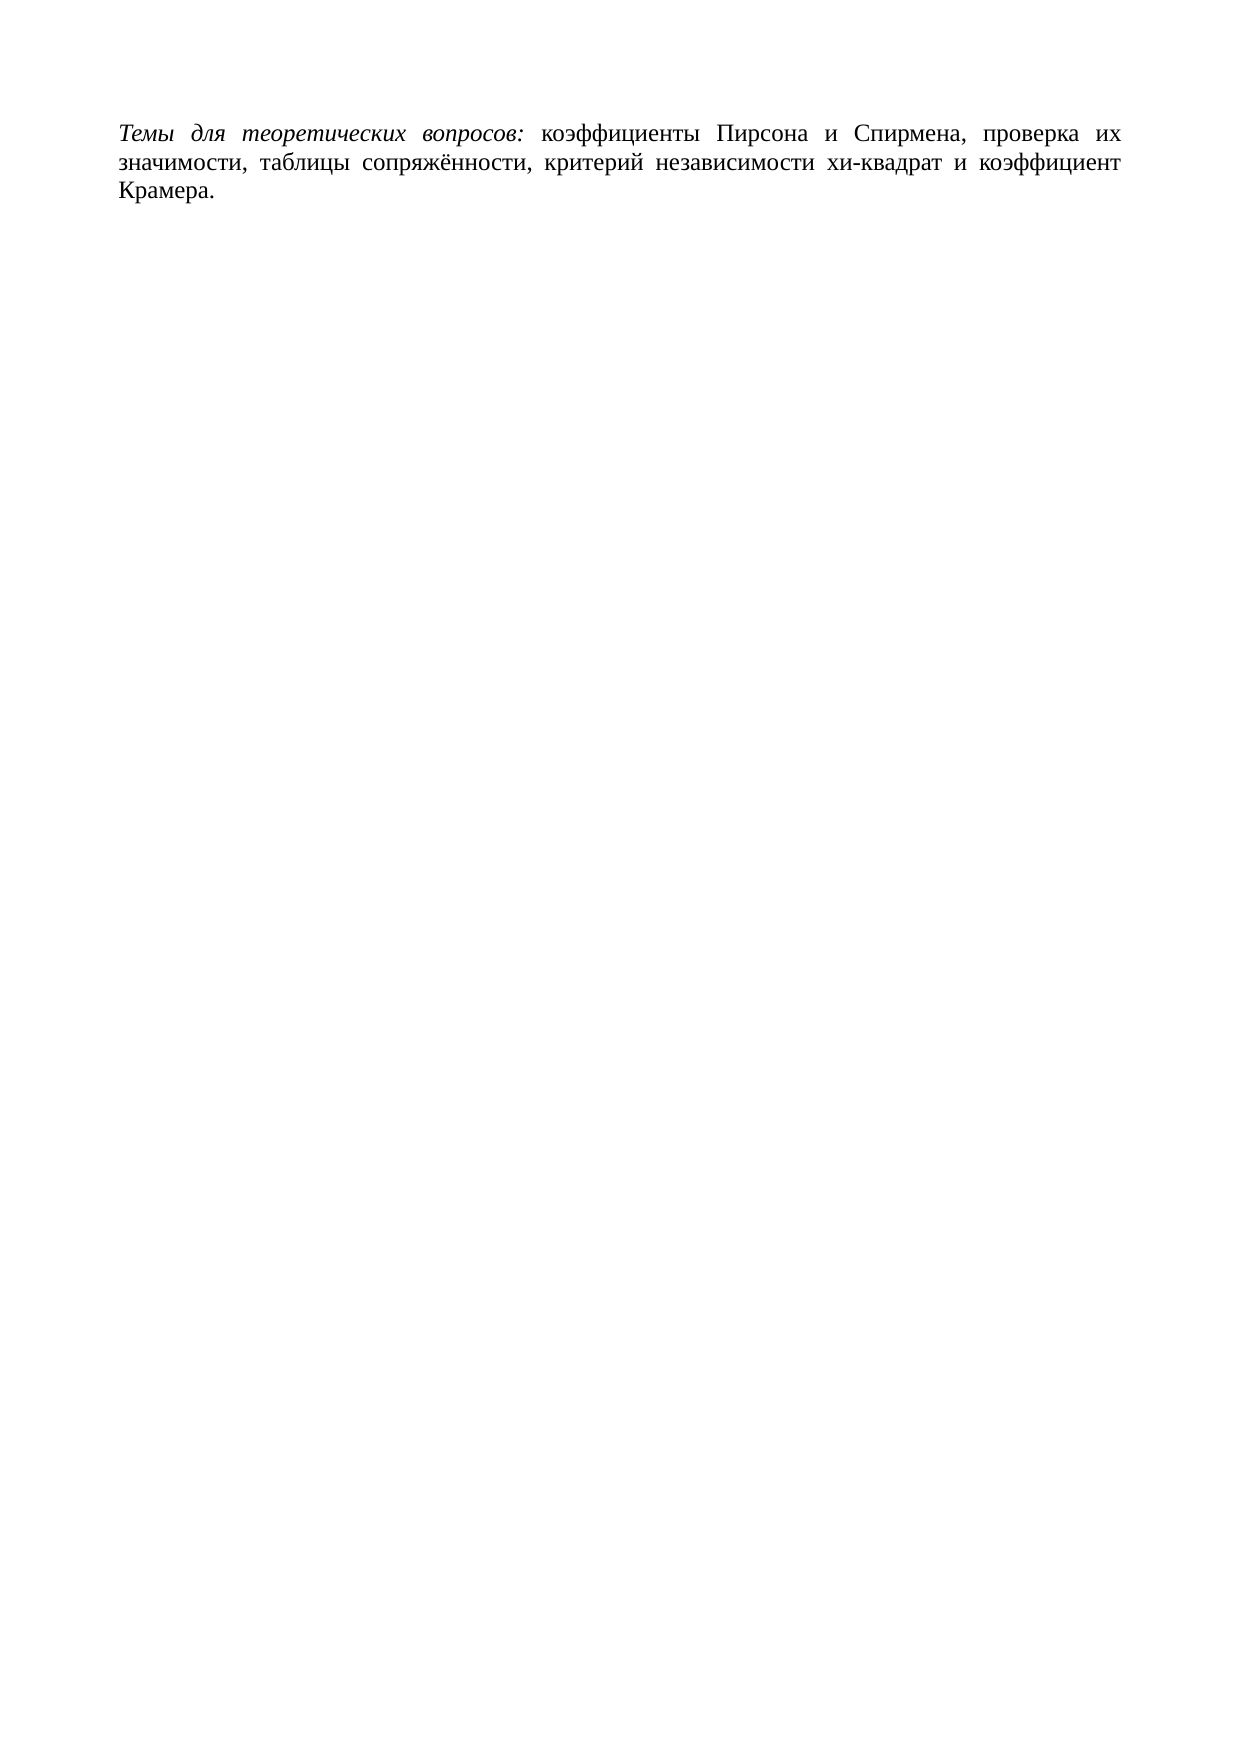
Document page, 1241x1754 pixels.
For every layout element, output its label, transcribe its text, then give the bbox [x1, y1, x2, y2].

text Темы для теоретических вопросов: коэффициенты Пирсона и Спирмена, проверка их значимости, таблицы сопряжённости, критерий независимости хи-квадрат и коэффициент Крамера. [118, 118, 1122, 204]
